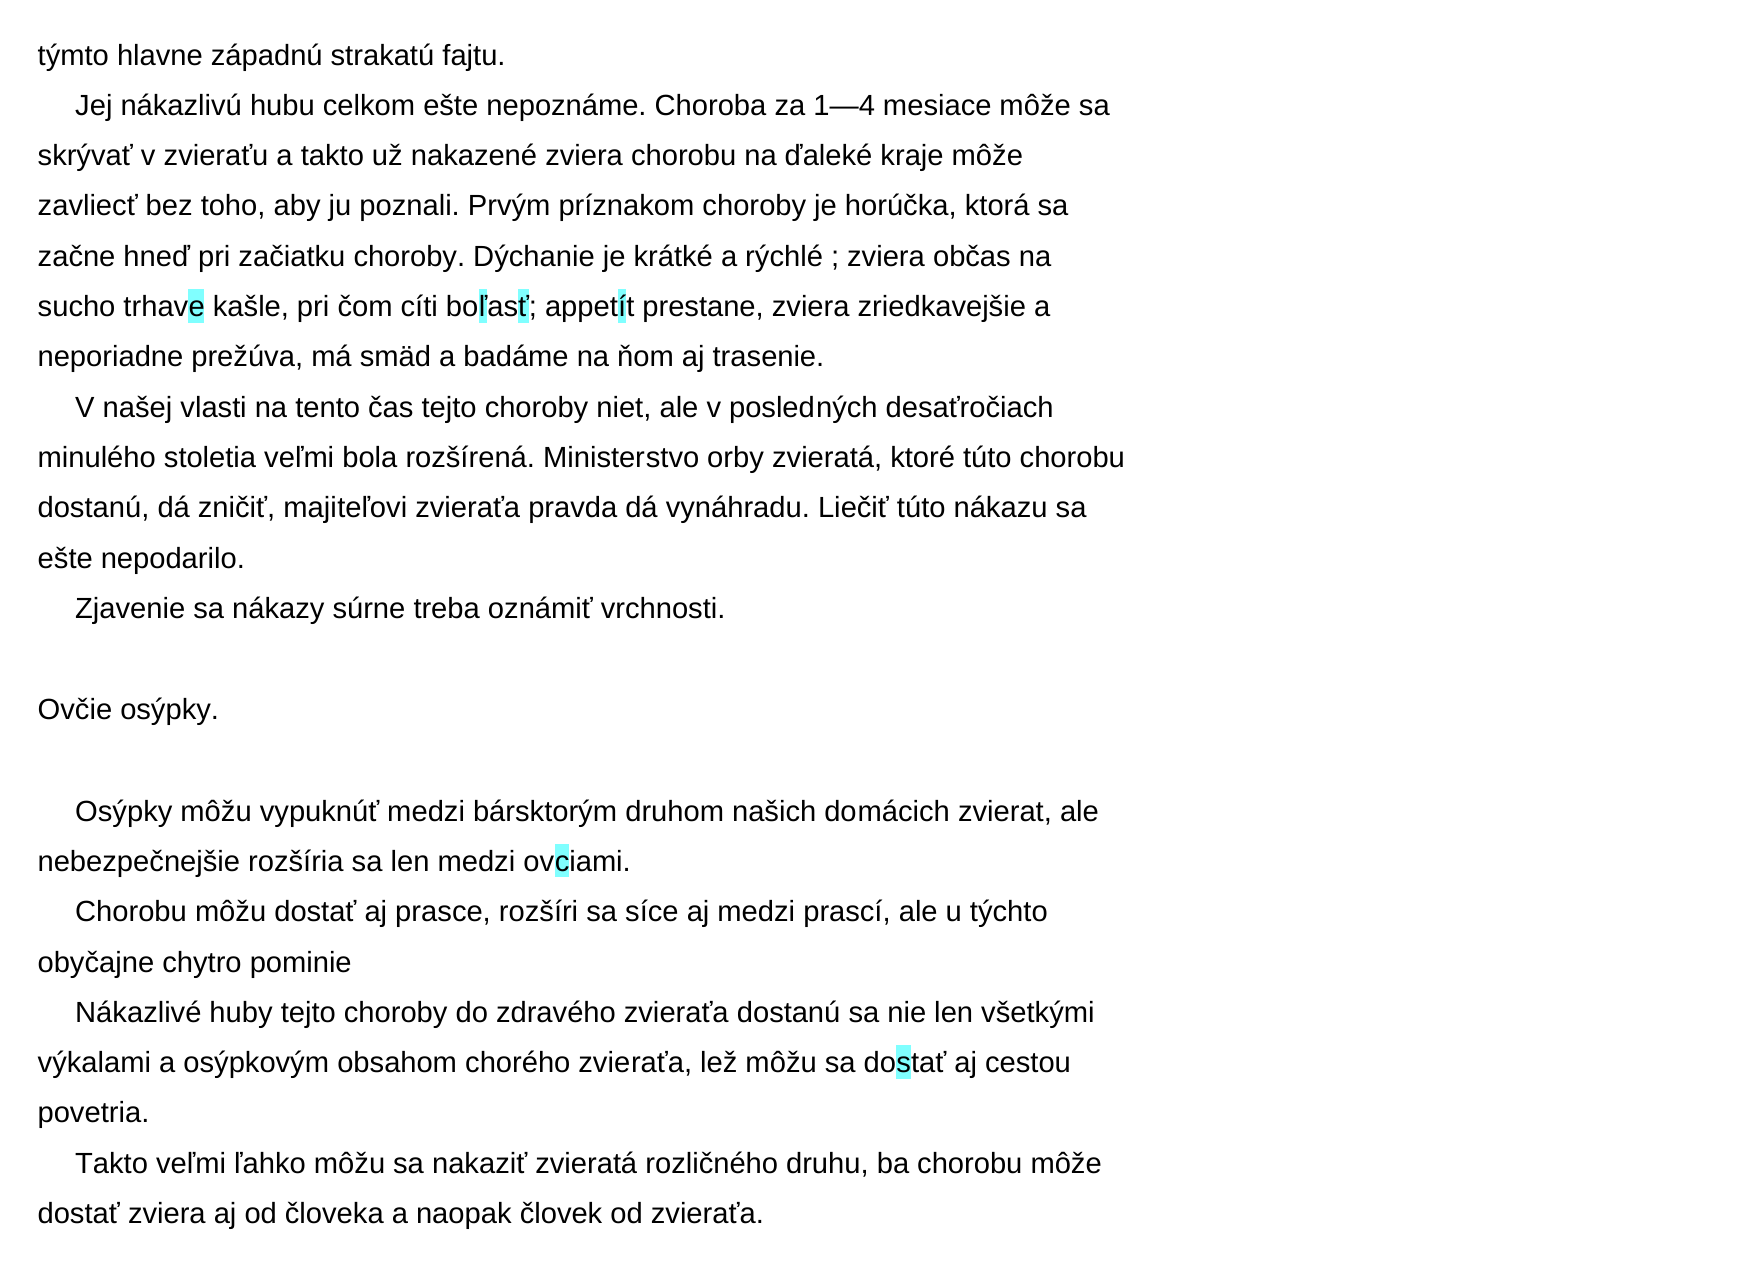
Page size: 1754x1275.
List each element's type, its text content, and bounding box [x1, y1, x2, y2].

text Ovčie osýpky. [37, 692, 1130, 726]
text Chorobu môžu dostať aj prasce, rozšíri sa síce aj medzi prascí, ale u týchto obyčajne chytro pominie [37, 894, 1130, 978]
text Zjavenie sa nákazy súrne treba oznámiť vrchnosti. [37, 591, 1130, 624]
text Nákazlivé huby tejto choroby do zdravého zvieraťa dostanú sa nie len všetkými výkalami a osýpkovým obsahom chorého zvie­raťa, lež môžu sa dostať aj cestou povetria. [37, 995, 1130, 1129]
text V našej vlasti na tento čas tejto choroby niet, ale v posled­ných desaťročiach minulého stoletia veľmi bola rozšírená. Minister­stvo orby zvieratá, ktoré túto chorobu dostanú, dá zničiť, maji­teľovi zvieraťa pravda dá vynáhradu. Liečiť túto nákazu sa ešte nepodarilo. [37, 390, 1130, 574]
text týmto hlavne západnú strakatú fajtu. [37, 37, 1130, 71]
text Takto veľmi ľahko môžu sa nakaziť zvieratá rozličného druhu, ba chorobu môže dostať zviera aj od človeka a naopak človek od zvieraťa. [37, 1146, 1130, 1230]
text Jej nákazlivú hubu celkom ešte nepoznáme. Choroba za 1—4 mesiace môže sa skrývať v zvieraťu a takto už nakazené zviera chorobu na ďaleké kraje môže zavliecť bez toho, aby ju poznali. Prvým príznakom choroby je horúčka, ktorá sa začne hneď pri začiatku choroby. Dýchanie je krátké a rýchlé ; zviera občas na sucho trhave kašle, pri čom cíti boľasť; appetít prestane, zviera zriedkavejšie a neporiadne prežúva, má smäd a badáme na ňom aj trasenie. [37, 88, 1130, 373]
text Osýpky môžu vypuknúť medzi bársktorým druhom našich do­mácich zvierat, ale nebezpečnejšie rozšíria sa len medzi ovciami. [37, 794, 1130, 877]
